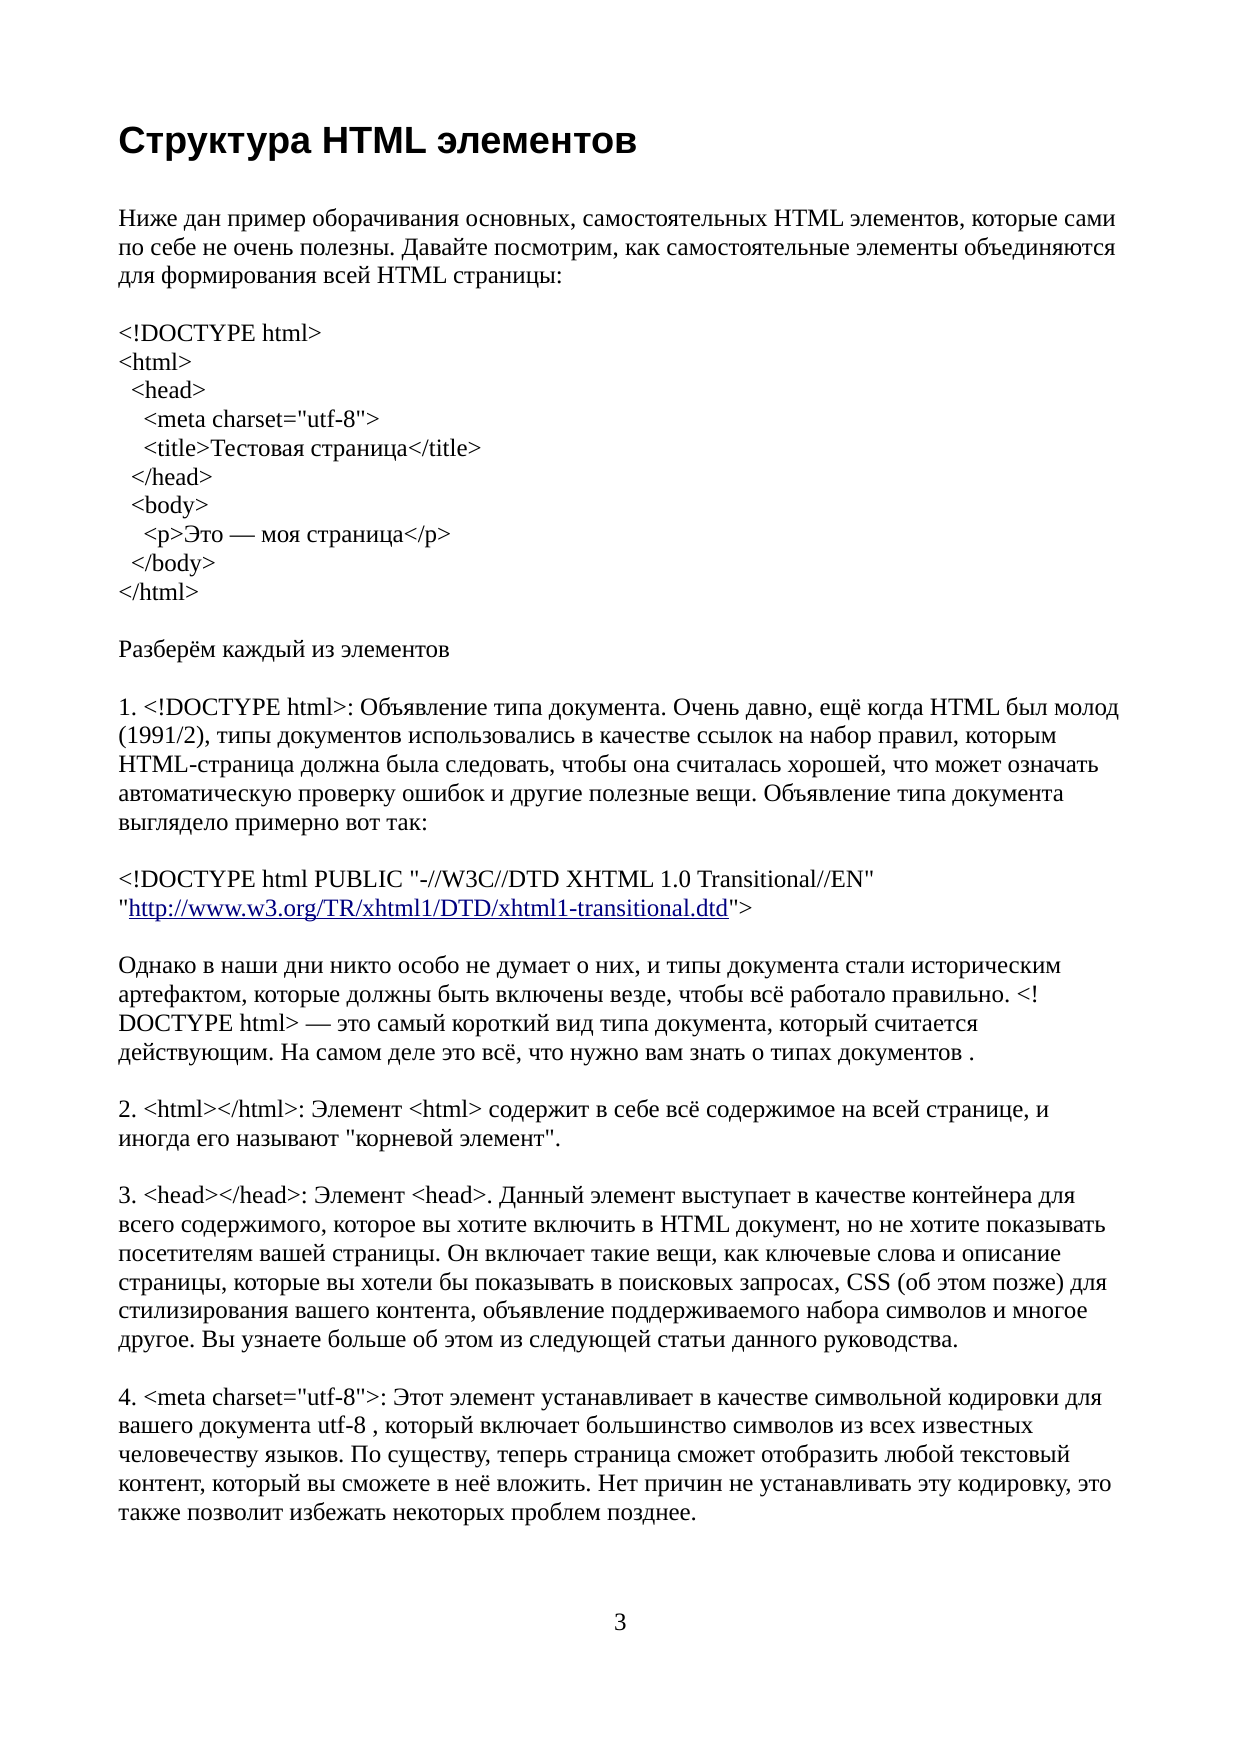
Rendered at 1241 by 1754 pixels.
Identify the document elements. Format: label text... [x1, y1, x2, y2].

text 2. <html></html>: Элемент <html> содержит в себе всё содержимое на всей странице, и иногда его называют "корневой элемент". [118, 1094, 1122, 1152]
subtitle Структура HTML элементов [118, 118, 1122, 162]
text </html> [118, 577, 1122, 606]
text 4. <meta charset="utf-8">: Этот элемент устанавливает в качестве символьной кодировки для вашего документа utf-8 , который включает большинство символов из всех известных человечеству языков. По существу, теперь страница сможет отобразить любой текстовый контент, который вы сможете в неё вложить. Нет причин не устанавливать эту кодировку, это также позволит избежать некоторых проблем позднее. [118, 1382, 1122, 1526]
text выглядело примерно вот так: [118, 807, 1122, 836]
text Разберём каждый из элементов [118, 634, 1122, 663]
text <head> [118, 376, 1122, 404]
text 3. <head></head>: Элемент <head>. Данный элемент выступает в качестве контейнера для всего содержимого, которое вы хотите включить в HTML документ, но не хотите показывать посетителям вашей страницы. Он включает такие вещи, как ключевые слова и описание страницы, которые вы хотели бы показывать в поисковых запросах, CSS (об этом позже) для стилизирования вашего контента, объявление поддерживаемого набора символов и многое другое. Вы узнаете больше об этом из следующей статьи данного руководства. [118, 1181, 1122, 1353]
text <!DOCTYPE html> [118, 318, 1122, 347]
text 1. <!DOCTYPE html>: Объявление типа документа. Очень давно, ещё когда HTML был молод (1991/2), типы документов использовались в качестве ссылок на набор правил, которым HTML-страница должна была следовать, чтобы она считалась хорошей, что может означать автоматическую проверку ошибок и другие полезные вещи. Объявление типа документа [118, 692, 1122, 807]
text </head> [118, 462, 1122, 491]
text "http://www.w3.org/TR/xhtml1/DTD/xhtml1-transitional.dtd"> [118, 893, 1122, 922]
text <html> [118, 347, 1122, 376]
text </body> [118, 548, 1122, 577]
text <title>Тестовая страница</title> [118, 433, 1122, 462]
text <meta charset="utf-8"> [118, 404, 1122, 433]
text <body> [118, 491, 1122, 519]
text <!DOCTYPE html PUBLIC "-//W3C//DTD XHTML 1.0 Transitional//EN" [118, 864, 1122, 893]
text Ниже дан пример оборачивания основных, самостоятельных HTML элементов, которые сами по себе не очень полезны. Давайте посмотрим, как самостоятельные элементы объединяются для формирования всей HTML страницы: [118, 203, 1122, 289]
text Однако в наши дни никто особо не думает о них, и типы документа стали историческим артефактом, которые должны быть включены везде, чтобы всё работало правильно. <!DOCTYPE html> — это самый короткий вид типа документа, который считается действующим. На самом деле это всё, что нужно вам знать о типах документов . [118, 951, 1122, 1066]
text <p>Это — моя страница</p> [118, 519, 1122, 548]
